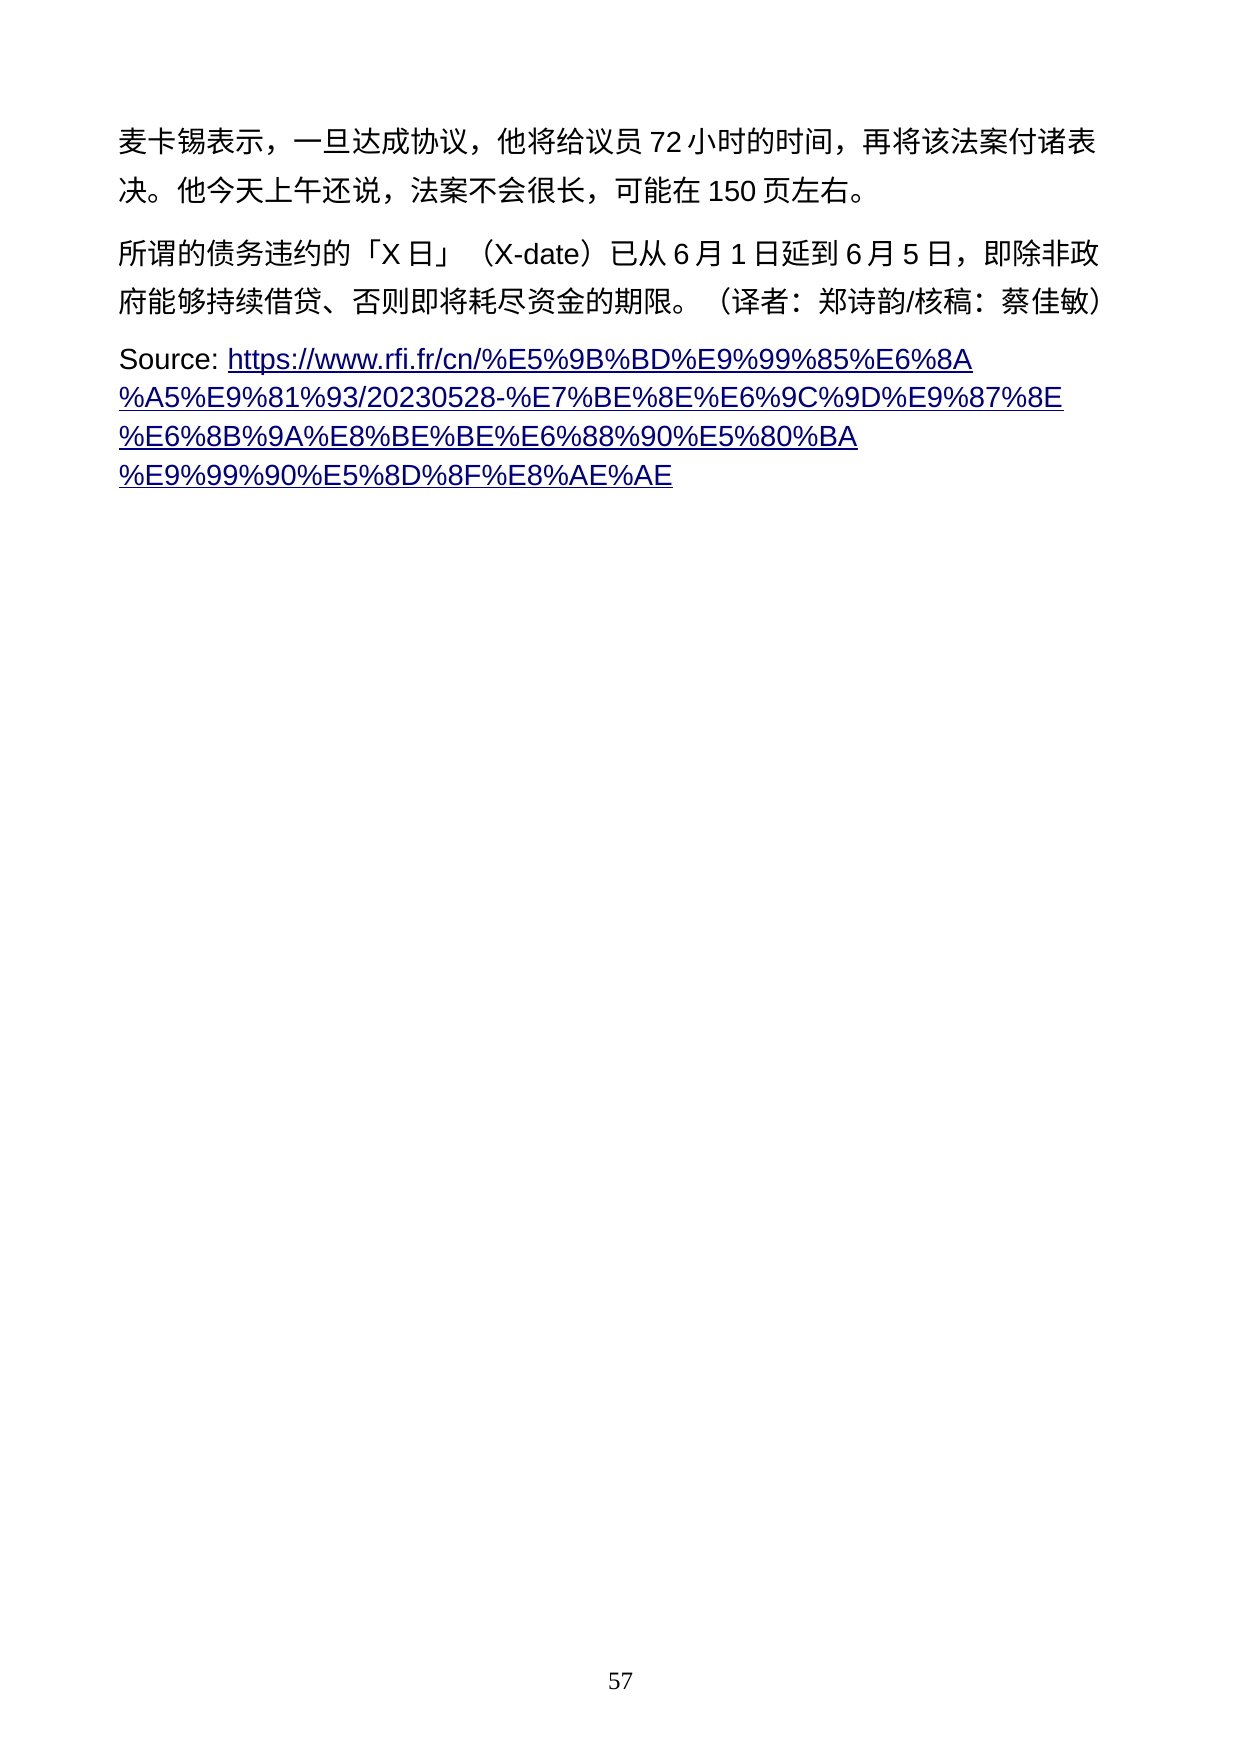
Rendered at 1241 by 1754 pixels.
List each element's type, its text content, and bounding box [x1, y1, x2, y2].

text 所谓的债务违约的「X日」（X-date）已从6月1日延到6月5日，即除非政府能够持续借贷、否则即将耗尽资金的期限。（译者：郑诗韵/核稿：蔡佳敏） [118, 230, 1122, 321]
text Source: https://www.rfi.fr/cn/%E5%9B%BD%E9%99%85%E6%8A%A5%E9%81%93/20230528-%E7%BE%8E%E6%9C%9D%E9%87%8E%E6%8B%9A%E8%BE%BE%E6%88%90%E5%80%BA%E9%99%90%E5%8D%8F%E8%AE%AE [118, 342, 1122, 491]
text 麦卡锡表示，一旦达成协议，他将给议员72小时的时间，再将该法案付诸表决。他今天上午还说，法案不会很长，可能在150页左右。 [118, 118, 1122, 209]
